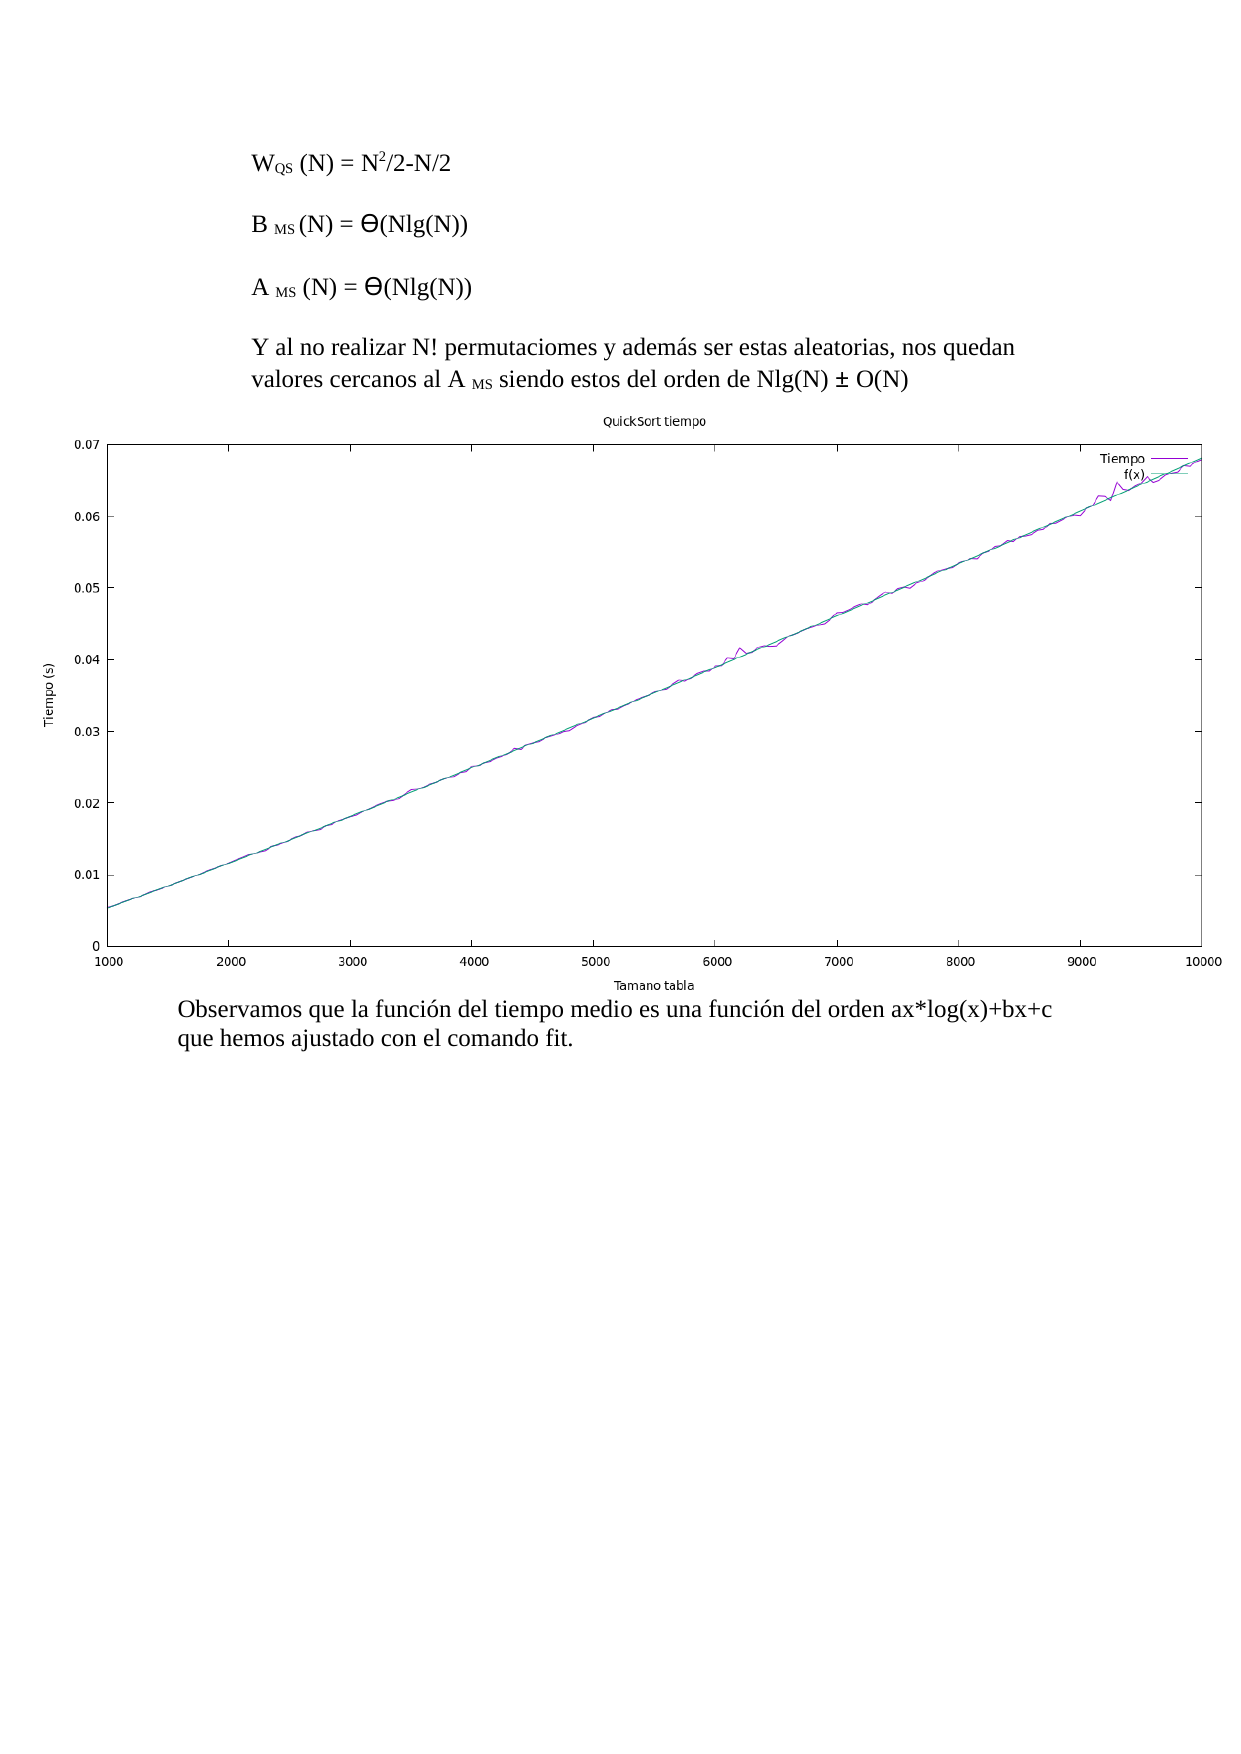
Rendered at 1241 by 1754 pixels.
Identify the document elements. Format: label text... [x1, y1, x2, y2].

text Y al no realizar N! permutaciomes y además ser estas aleatorias, nos quedan valores cercanos al A MS siendo estos del orden de Nlg(N) ± O(N) [251, 332, 1063, 395]
text A MS (N) = Ө(Nlg(N)) [251, 269, 1063, 303]
text WQS (N) = N2/2-N/2 [251, 148, 1063, 176]
text Observamos que la función del tiempo medio es una función del orden ax*log(x)+bx+c que hemos ajustado con el comando fit. [177, 995, 1063, 1052]
text B MS (N) = Ө(Nlg(N)) [251, 206, 1063, 239]
picture [36, 397, 1223, 995]
